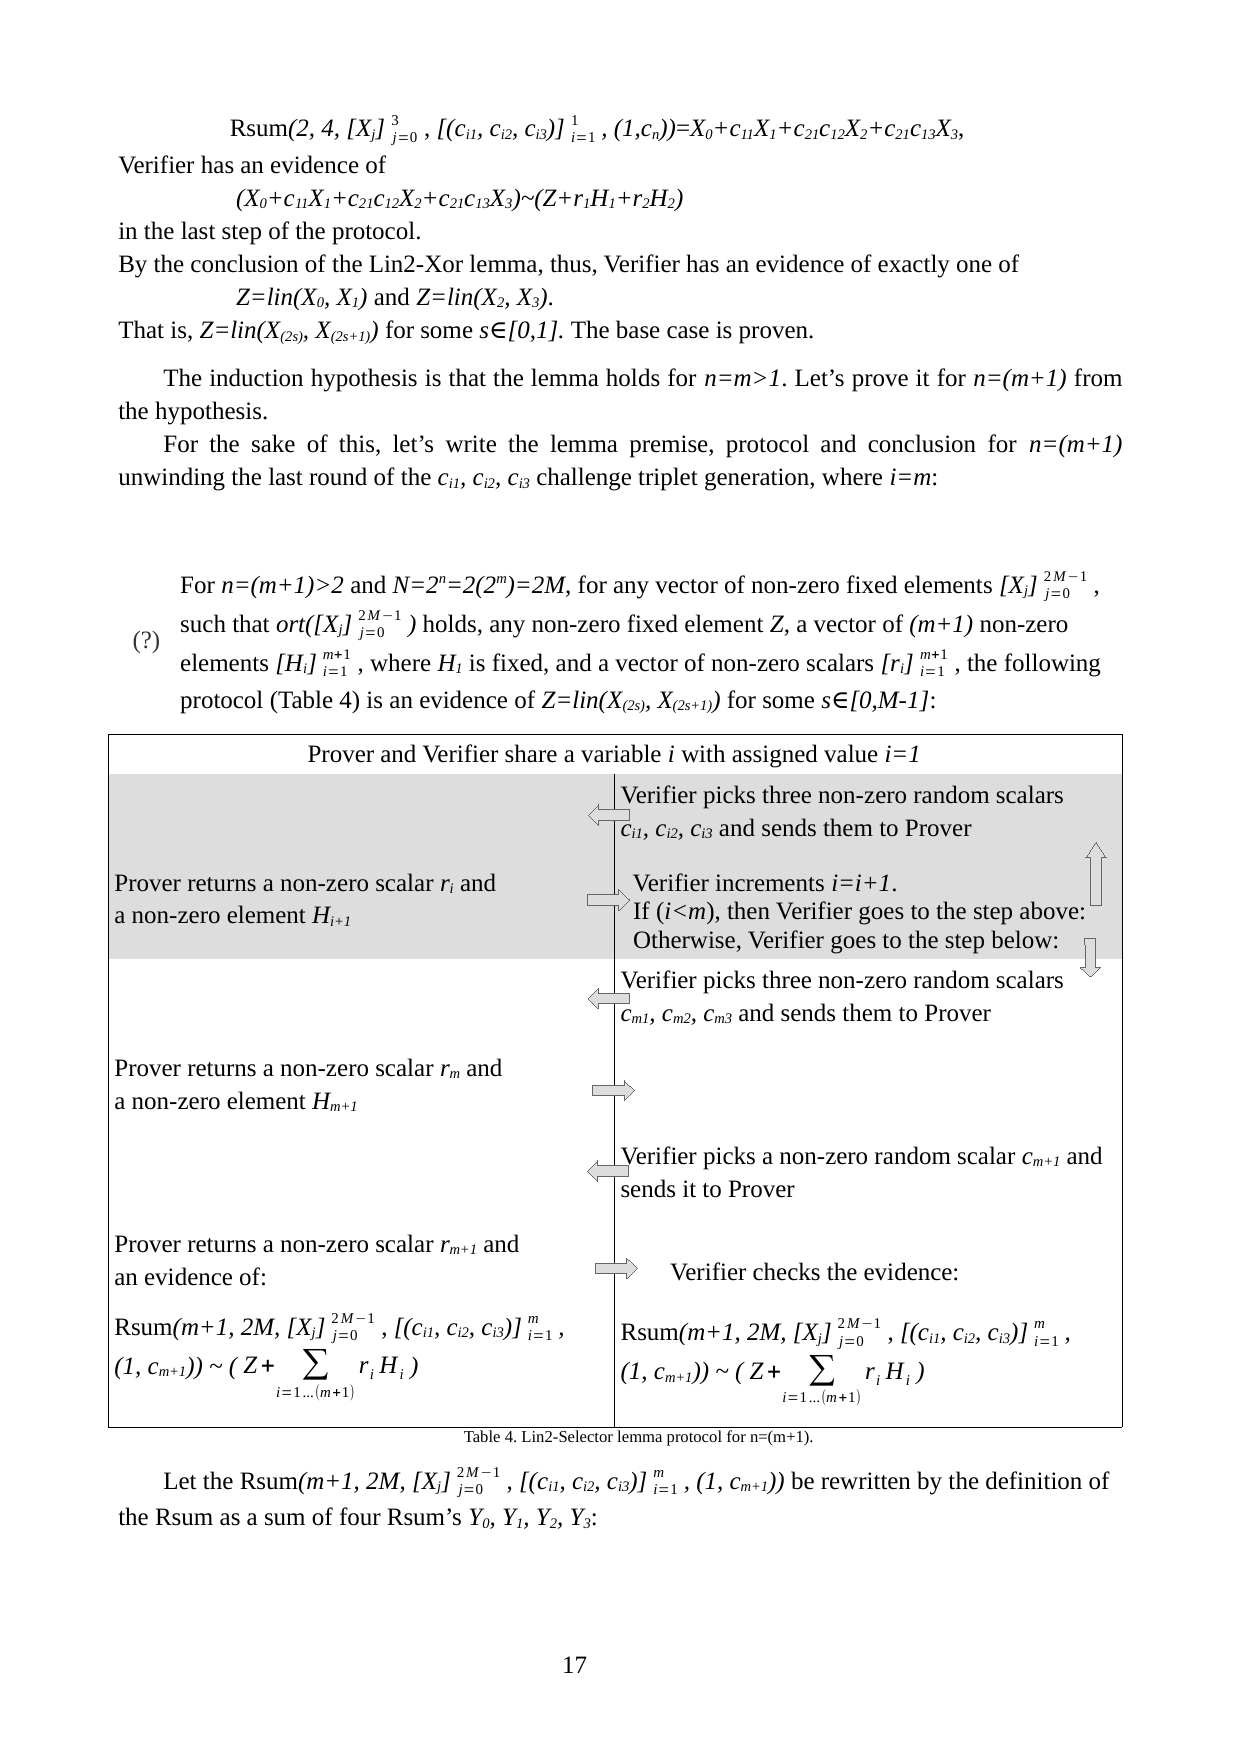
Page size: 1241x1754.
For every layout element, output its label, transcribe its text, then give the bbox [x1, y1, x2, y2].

text (X0+c11X1+c21c12X2+c21c13X3)~(Z+r1H1+r2H2) [118, 183, 1122, 212]
text in the last step of the protocol. [118, 216, 1122, 245]
text That is, Z=lin(X(2s), X(2s+1)) for some s∈[0,1]. The base case is proven. [118, 315, 1122, 344]
text The induction hypothesis is that the lemma holds for n=m>1. Let’s prove it for n=(m+1) from the hypothesis. [118, 363, 1122, 425]
table_cell Verifier picks a non-zero random scalar cm+1 and sends it to Prover [615, 1135, 1122, 1223]
table_cell Verifier increments i=i+1. If (i<m), then Verifier goes to the step above: Otherwise, Verifier goes to the step below: [615, 862, 1122, 959]
text Z=lin(X0, X1) and Z=lin(X2, X3). [118, 282, 1122, 311]
table_cell [615, 1048, 1122, 1135]
table_cell Verifier picks three non-zero random scalars ci1, ci2, ci3 and sends them to Prover [615, 774, 1122, 862]
text Table 4. Lin2-Selector lemma protocol for n=(m+1). [118, 1428, 1122, 1446]
text Rsum(2, 4, [Xj], [(ci1, ci2, ci3)], (1,cn))=X0+c11X1+c21c12X2+c21c13X3, [118, 111, 1122, 146]
table_cell Prover returns a non-zero scalar rm and a non-zero element Hm+1 [109, 1048, 614, 1135]
text Verifier has an evidence of [118, 150, 1122, 179]
table_cell Verifier picks three non-zero random scalars cm1, cm2, cm3 and sends them to Prover [615, 960, 1122, 1047]
table_header Prover and Verifier share a variable i with assigned value i=1 [109, 735, 1122, 774]
table_header (?) [118, 561, 174, 734]
table_cell Prover returns a non-zero scalar rm+1 and an evidence of: Rsum(m+1, 2M, [Xj], [(ci1, ci2, ci3)], (1, cm+1)) ~ () [109, 1223, 614, 1427]
text Let the Rsum(m+1, 2M, [Xj], [(ci1, ci2, ci3)], (1, cm+1)) be rewritten by the definition of the Rsum as a sum of four Rsum’s Y0, Y1, Y2, Y3: [118, 1463, 1122, 1531]
table_cell [109, 774, 614, 862]
table_cell [109, 1135, 614, 1223]
table_cell [109, 960, 614, 1047]
table_cell Verifier checks the evidence: Rsum(m+1, 2M, [Xj], [(ci1, ci2, ci3)], (1, cm+1)) ~ () [615, 1223, 1122, 1427]
table_cell Prover returns a non-zero scalar ri and a non-zero element Hi+1 [109, 862, 614, 959]
text For the sake of this, let’s write the lemma premise, protocol and conclusion for n=(m+1) unwinding the last round of the ci1, ci2, ci3 challenge triplet generation, where i=m: [118, 429, 1122, 491]
table_header For n=(m+1)>2 and N=2n=2(2m)=2M, for any vector of non-zero fixed elements [Xj], such that ort([Xj]) holds, any non-zero fixed element Z, a vector of (m+1) non-zero elements [Hi], where H1 is fixed, and a vector of non-zero scalars [ri], the following protocol (Table 4) is an evidence of Z=lin(X(2s), X(2s+1)) for some s∈[0,M-1]: [174, 561, 1122, 734]
text By the conclusion of the Lin2-Xor lemma, thus, Verifier has an evidence of exactly one of [118, 249, 1122, 278]
